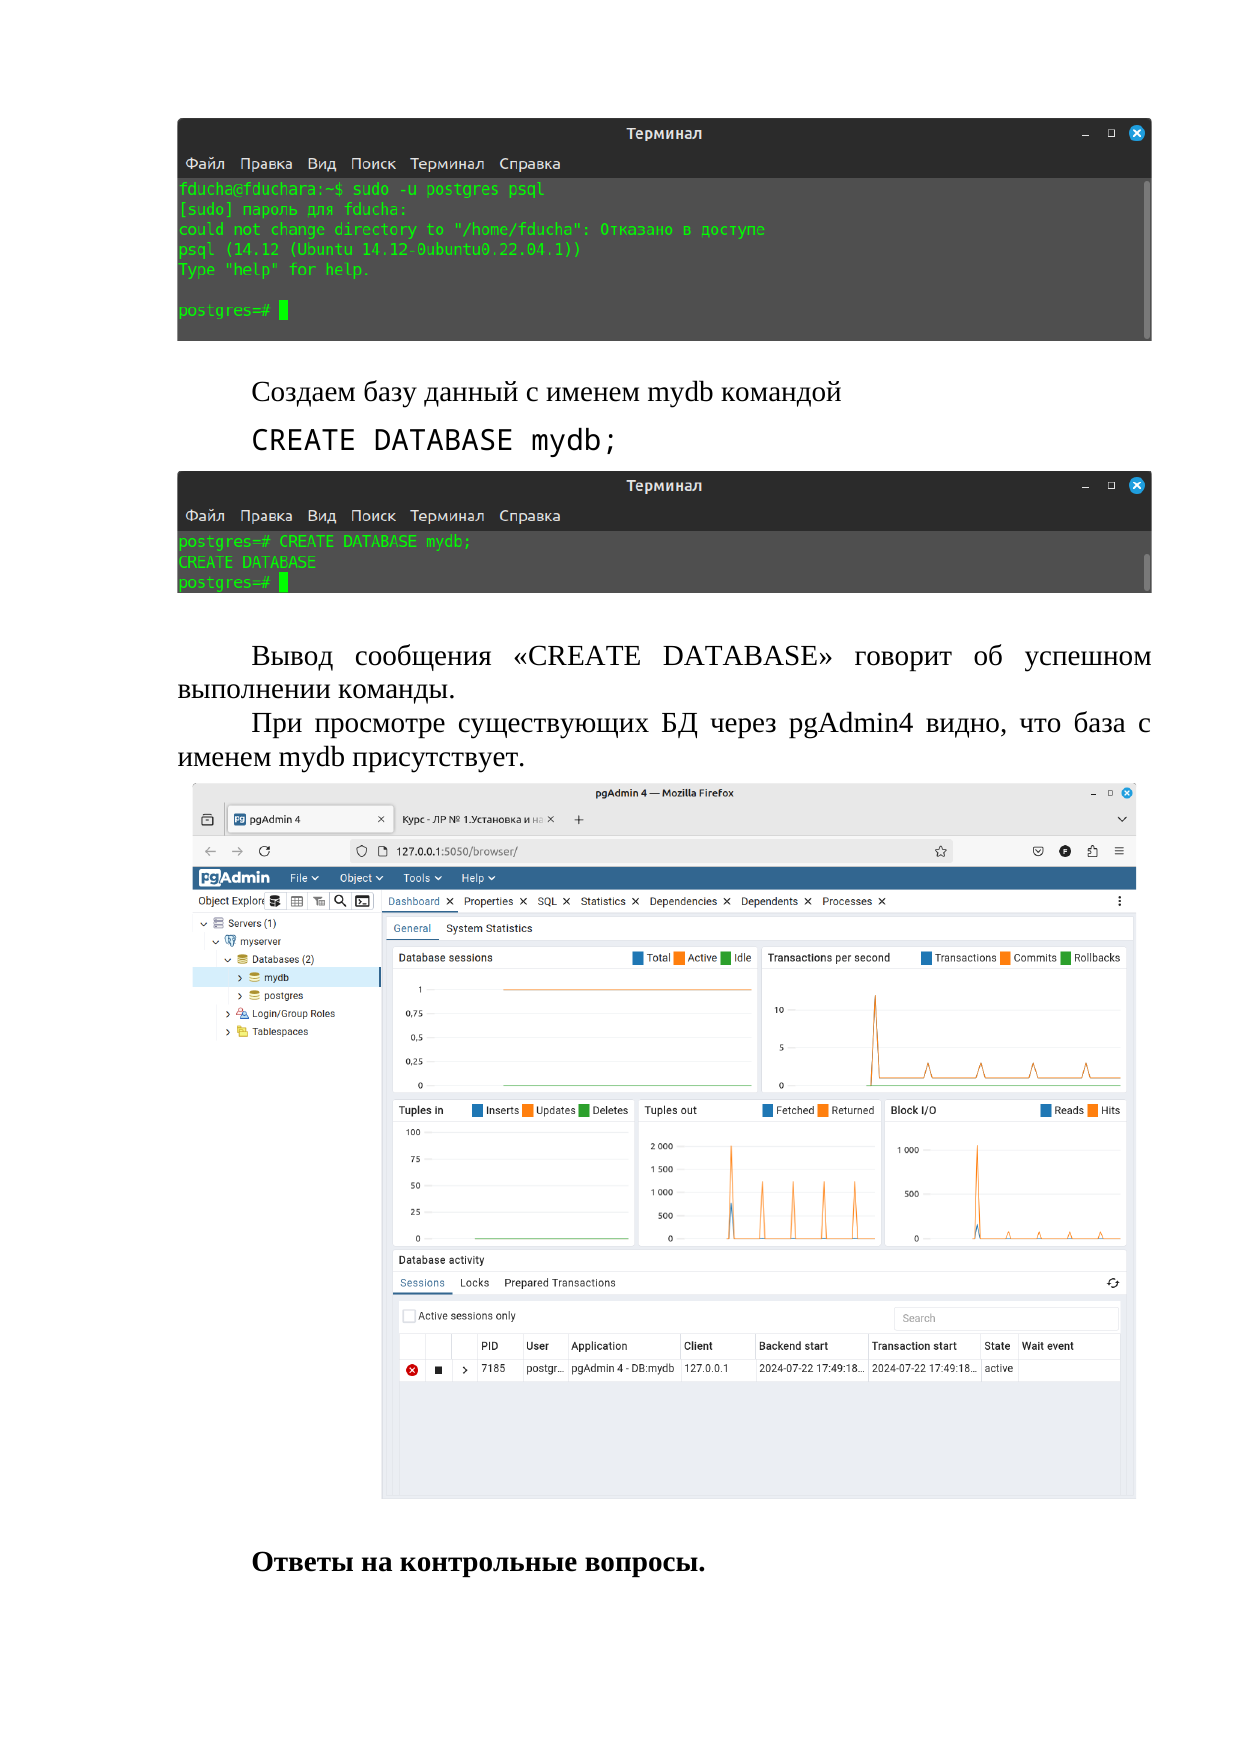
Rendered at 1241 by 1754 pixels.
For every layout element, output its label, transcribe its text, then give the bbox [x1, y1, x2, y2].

picture [177, 471, 1152, 593]
text Вывод сообщения «CREATE DATABASE» говорит об успешном выполнении команды. [177, 638, 1152, 705]
text При просмотре существующих БД через pgAdmin4 видно, что база с именем mydb присутствует. [177, 705, 1152, 772]
text CREATE DATABASE mydb; [177, 419, 1152, 459]
text Создаем базу данный с именем mydb командой [177, 374, 1152, 408]
list Ответы на контрольные вопросы. [177, 1544, 1152, 1578]
picture [177, 118, 1152, 341]
picture [192, 783, 1137, 1499]
